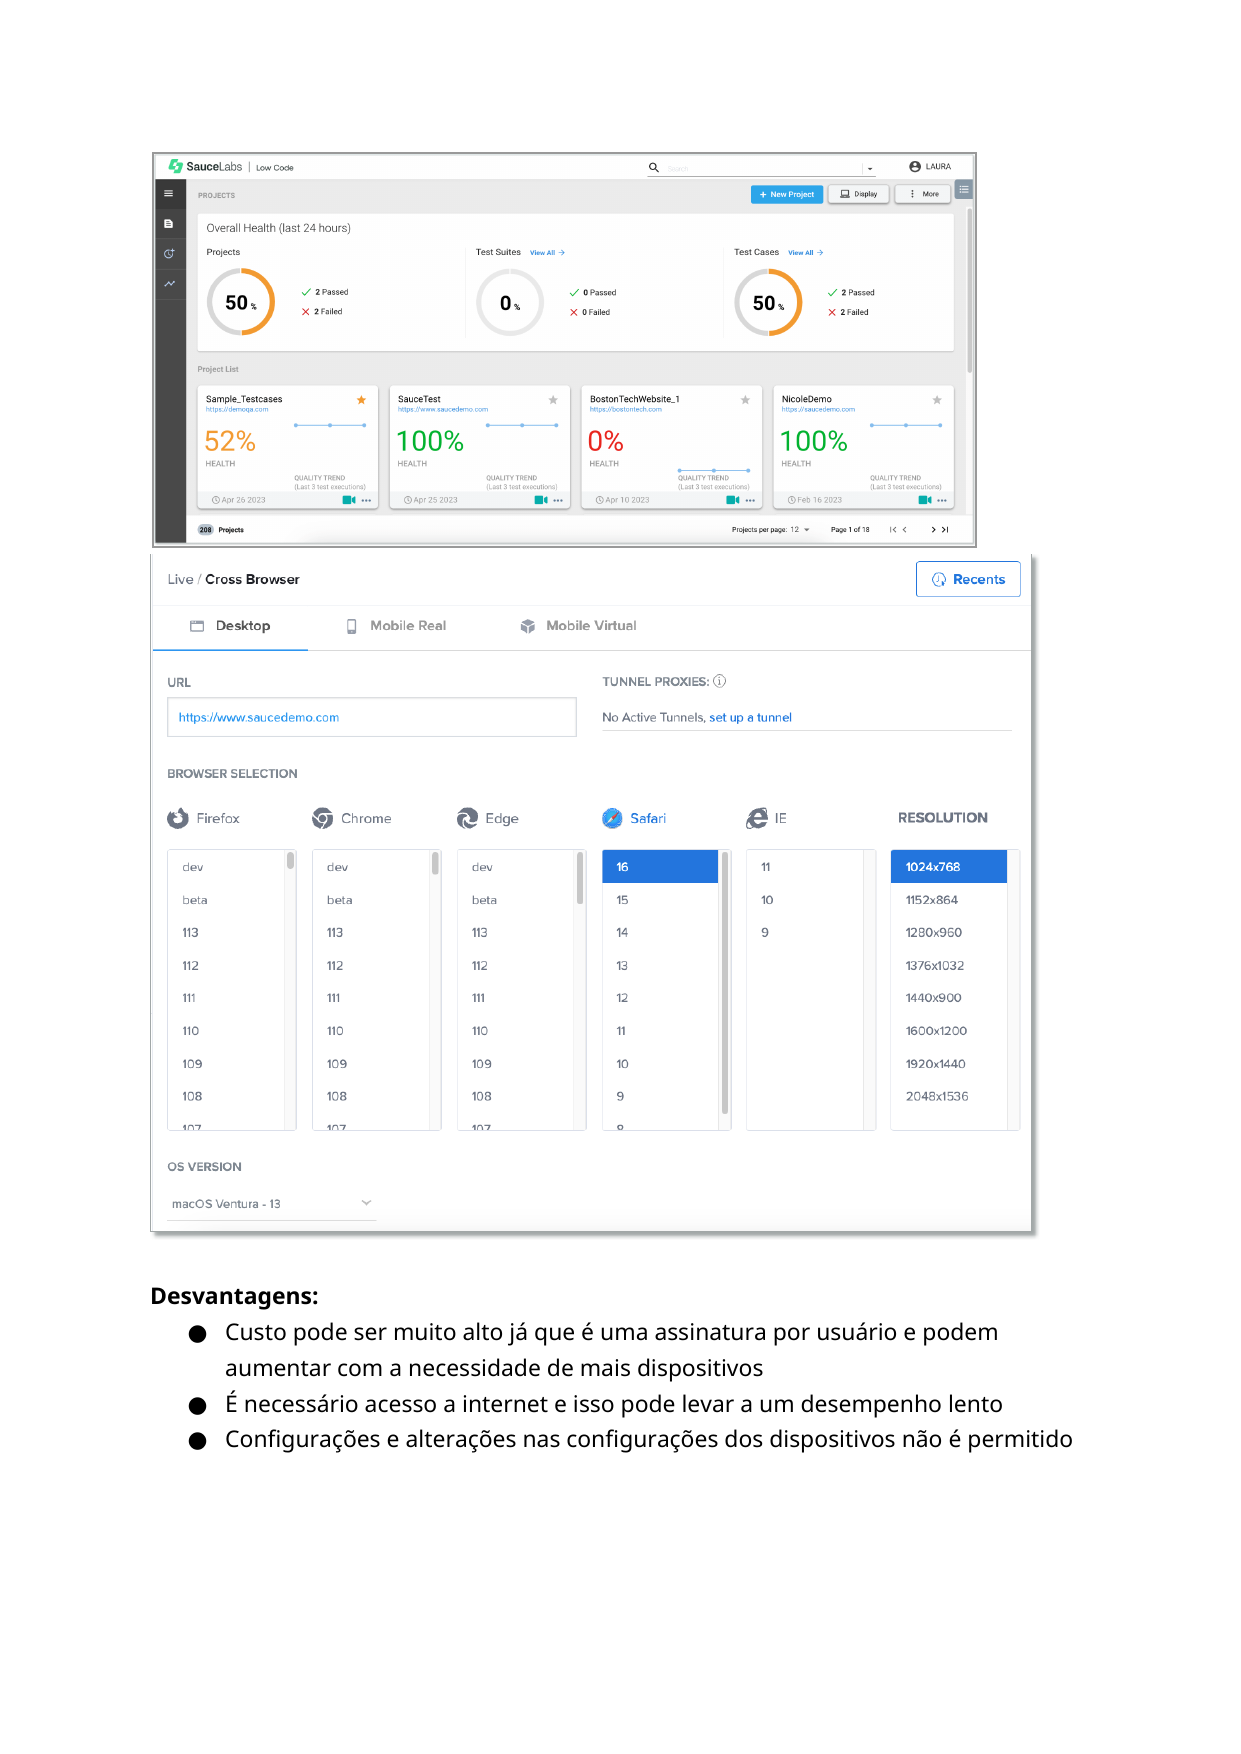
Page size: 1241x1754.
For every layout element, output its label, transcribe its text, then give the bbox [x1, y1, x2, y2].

list Configurações e alterações nas configurações dos dispositivos não é permitido [187, 1423, 1090, 1455]
picture [150, 554, 1040, 1240]
list É necessário acesso a internet e isso pode levar a um desempenho lento [187, 1387, 1090, 1419]
picture [154, 154, 975, 546]
text Desvantagens: [150, 1280, 1090, 1311]
list Custo pode ser muito alto já que é uma assinatura por usuário e podem aumentar com a necessidade de mais dispositivos [187, 1316, 1090, 1383]
